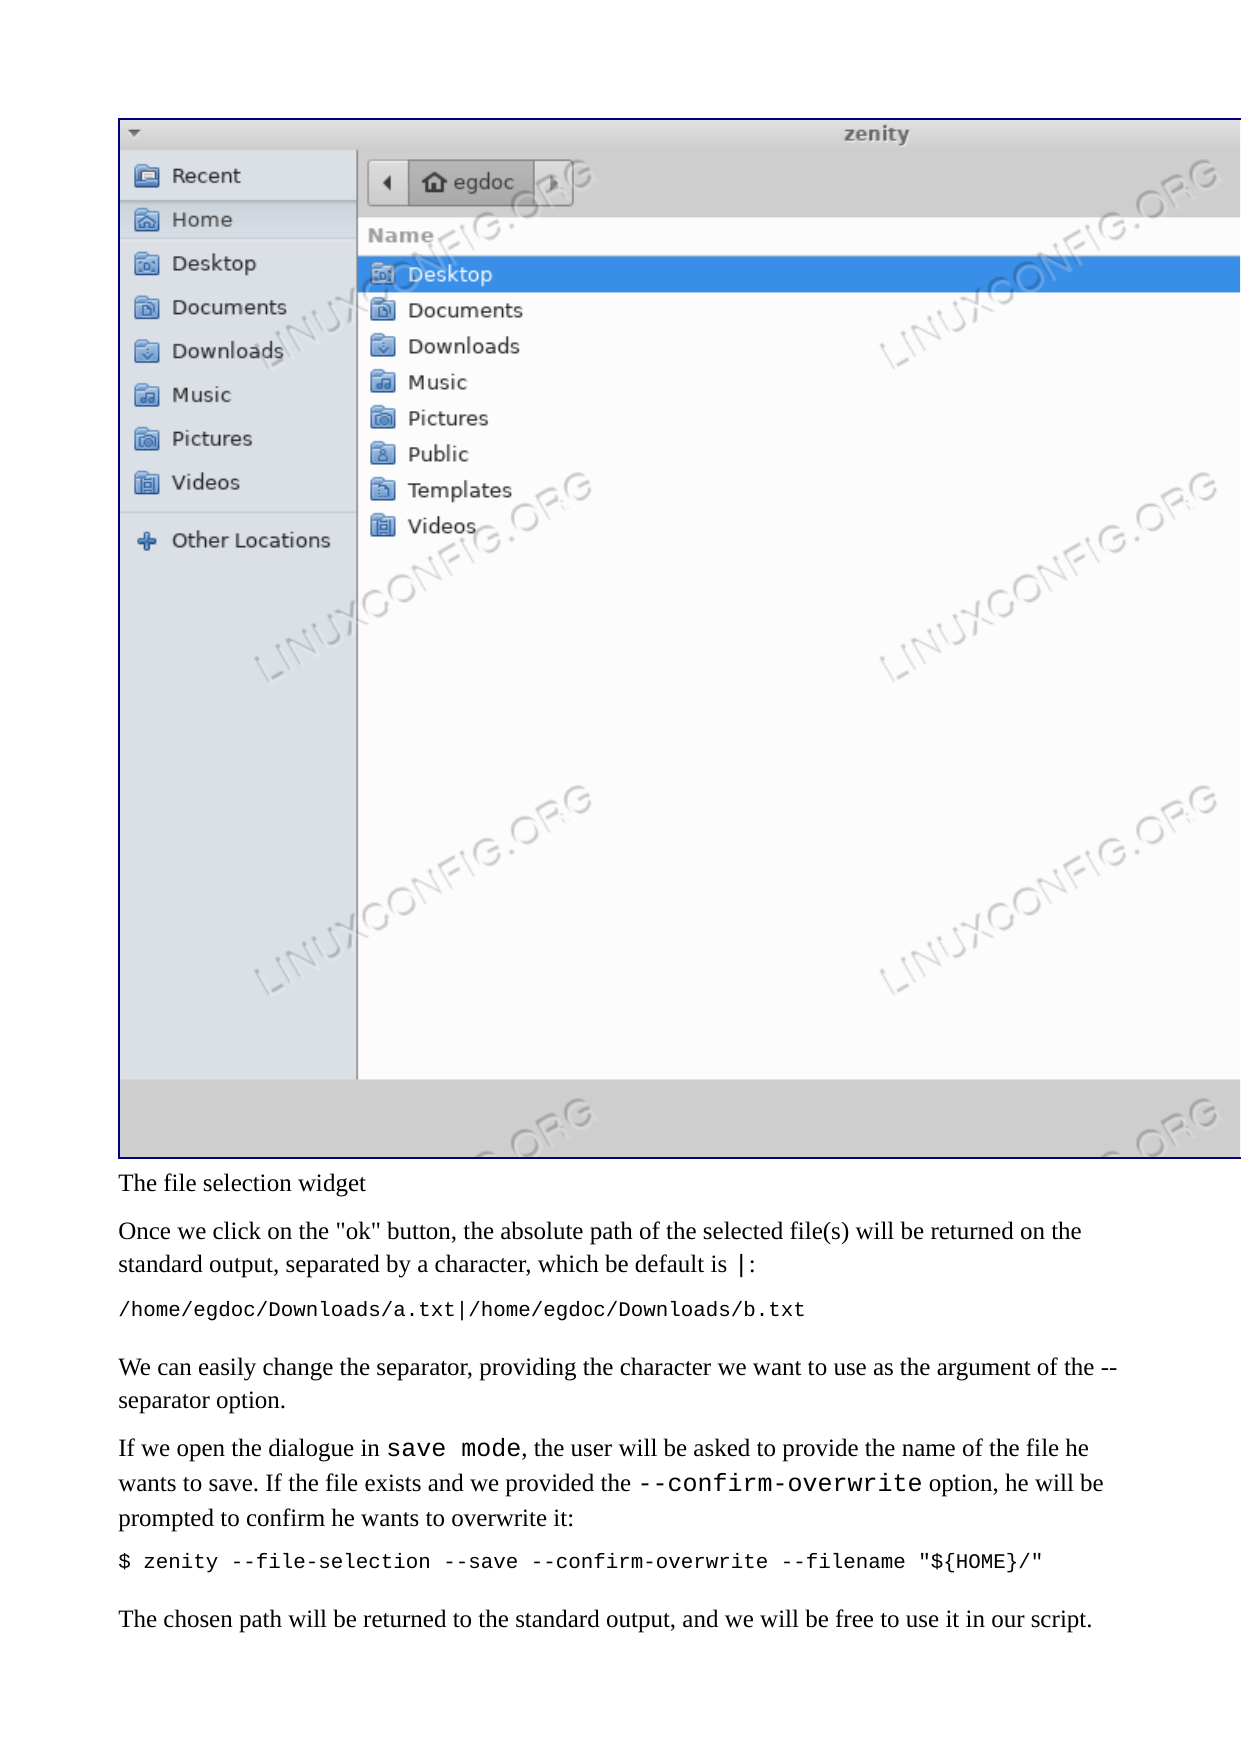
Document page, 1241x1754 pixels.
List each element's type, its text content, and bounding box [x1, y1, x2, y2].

picture [120, 120, 1241, 1157]
text If we open the dialogue in save mode, the user will be asked to provide the name of the file he wants to save. If the file exists and we provided the --confirm-overwrite option, he will be prompted to confirm he wants to overwrite it: [118, 1433, 1122, 1532]
text /home/egdoc/Downloads/a.txt|/home/egdoc/Downloads/b.txt [118, 1299, 1122, 1323]
text We can easily change the separator, providing the character we want to use as the argument of the --separator option. [118, 1352, 1122, 1414]
text The chosen path will be returned to the standard output, and we will be free to use it in our script. [118, 1604, 1122, 1632]
text $ zenity --file-selection --save --confirm-overwrite --filename "${HOME}/" [118, 1551, 1122, 1574]
text Once we click on the "ok" button, the absolute path of the selected file(s) will be returned on the standard output, separated by a character, which be default is |: [118, 1216, 1122, 1280]
text The file selection widget [118, 1168, 1122, 1197]
